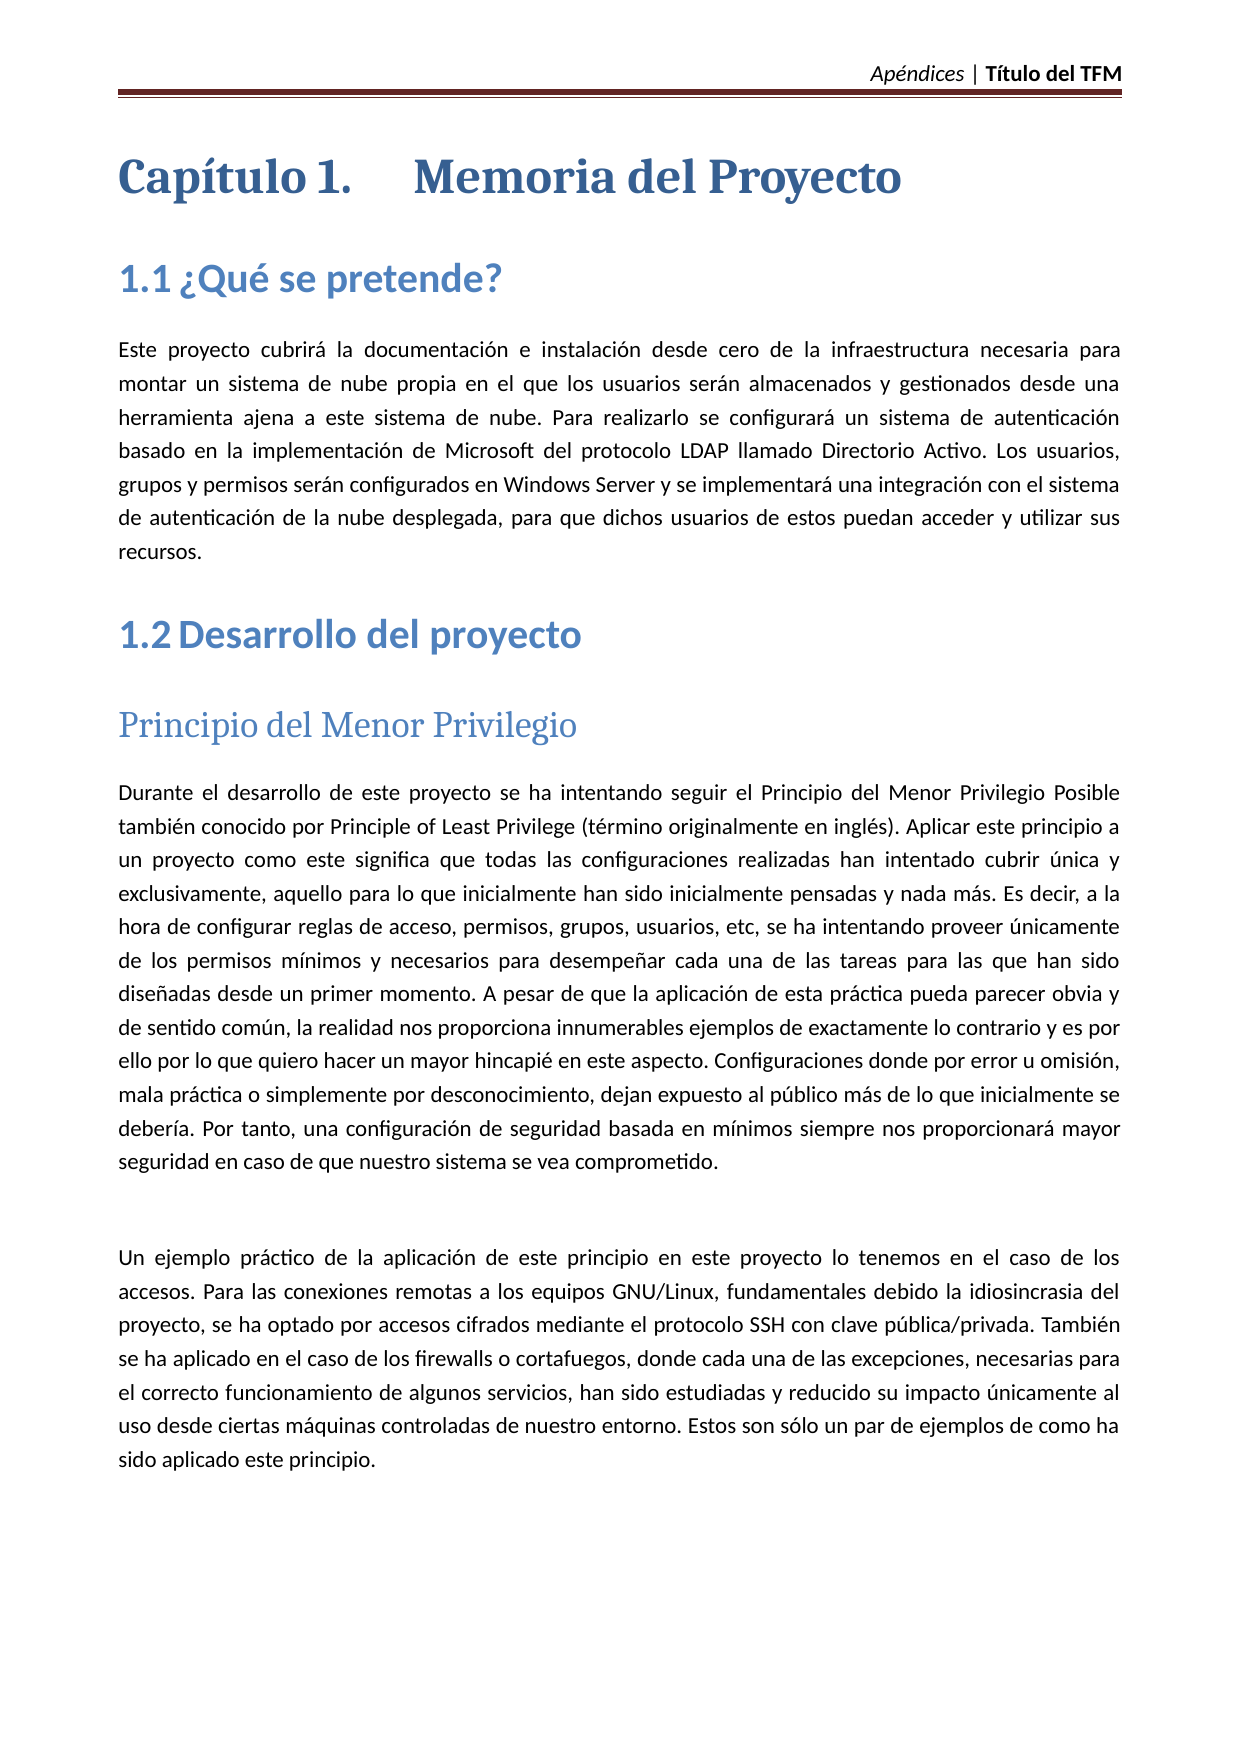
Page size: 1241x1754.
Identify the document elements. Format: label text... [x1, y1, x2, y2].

subtitle ¿Qué se pretende? [118, 252, 1122, 303]
text Un ejemplo práctico de la aplicación de este principio en este proyecto lo tenemos en el caso de los accesos. Para las conexiones remotas a los equipos GNU/Linux, fundamentales debido la idiosincrasia del proyecto, se ha optado por accesos cifrados mediante el protocolo SSH con clave pública/privada. También se ha aplicado en el caso de los firewalls o cortafuegos, donde cada una de las excepciones, necesarias para el correcto funcionamiento de algunos servicios, han sido estudiadas y reducido su impacto únicamente al uso desde ciertas máquinas controladas de nuestro entorno. Estos son sólo un par de ejemplos de como ha sido aplicado este principio. [118, 1243, 1122, 1473]
subtitle Memoria del Proyecto [118, 148, 1122, 206]
text Este proyecto cubrirá la documentación e instalación desde cero de la infraestructura necesaria para montar un sistema de nube propia en el que los usuarios serán almacenados y gestionados desde una herramienta ajena a este sistema de nube. Para realizarlo se configurará un sistema de autenticación basado en la implementación de Microsoft del protocolo LDAP llamado Directorio Activo. Los usuarios, grupos y permisos serán configurados en Windows Server y se implementará una integración con el sistema de autenticación de la nube desplegada, para que dichos usuarios de estos puedan acceder y utilizar sus recursos. [118, 336, 1122, 565]
text Durante el desarrollo de este proyecto se ha intentando seguir el Principio del Menor Privilegio Posible también conocido por Principle of Least Privilege (término originalmente en inglés). Aplicar este principio a un proyecto como este significa que todas las configuraciones realizadas han intentado cubrir única y exclusivamente, aquello para lo que inicialmente han sido inicialmente pensadas y nada más. Es decir, a la hora de configurar reglas de acceso, permisos, grupos, usuarios, etc, se ha intentando proveer únicamente de los permisos mínimos y necesarios para desempeñar cada una de las tareas para las que han sido diseñadas desde un primer momento. A pesar de que la aplicación de esta práctica pueda parecer obvia y de sentido común, la realidad nos proporciona innumerables ejemplos de exactamente lo contrario y es por ello por lo que quiero hacer un mayor hincapié en este aspecto. Configuraciones donde por error u omisión, mala práctica o simplemente por desconocimiento, dejan expuesto al público más de lo que inicialmente se debería. Por tanto, una configuración de seguridad basada en mínimos siempre nos proporcionará mayor seguridad en caso de que nuestro sistema se vea comprometido. [118, 778, 1122, 1175]
subtitle Principio del Menor Privilegio [118, 704, 1122, 747]
subtitle Desarrollo del proyecto [118, 608, 1122, 659]
